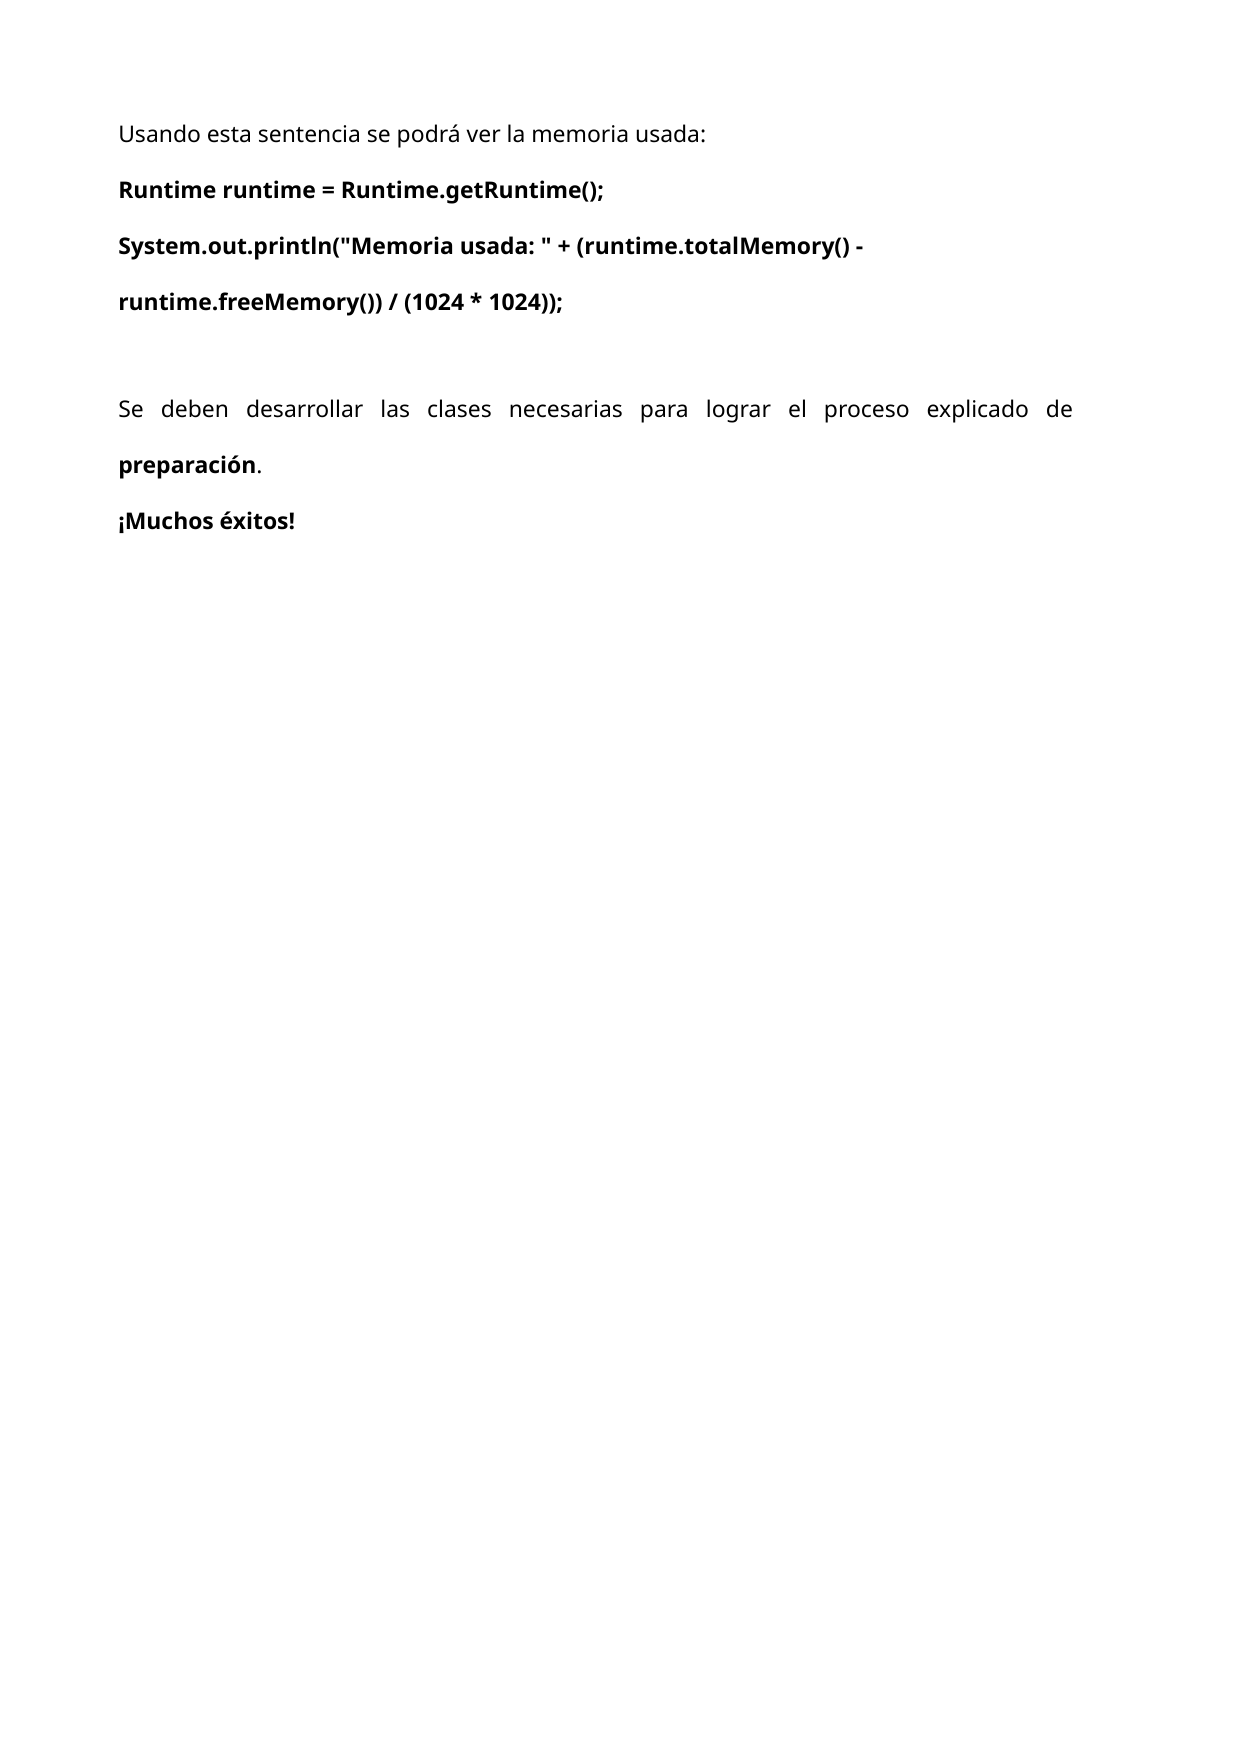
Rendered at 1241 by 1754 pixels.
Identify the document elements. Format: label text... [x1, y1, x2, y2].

text System.out.println("Memoria usada: " + (runtime.totalMemory() - runtime.freeMemory()) / (1024 * 1024)); [118, 230, 1074, 317]
text Se deben desarrollar las clases necesarias para lograr el proceso explicado de preparación. [118, 393, 1074, 481]
text Usando esta sentencia se podrá ver la memoria usada: [118, 118, 1074, 149]
text ¡Muchos éxitos! [118, 505, 1122, 536]
text Runtime runtime = Runtime.getRuntime(); [118, 174, 1074, 205]
